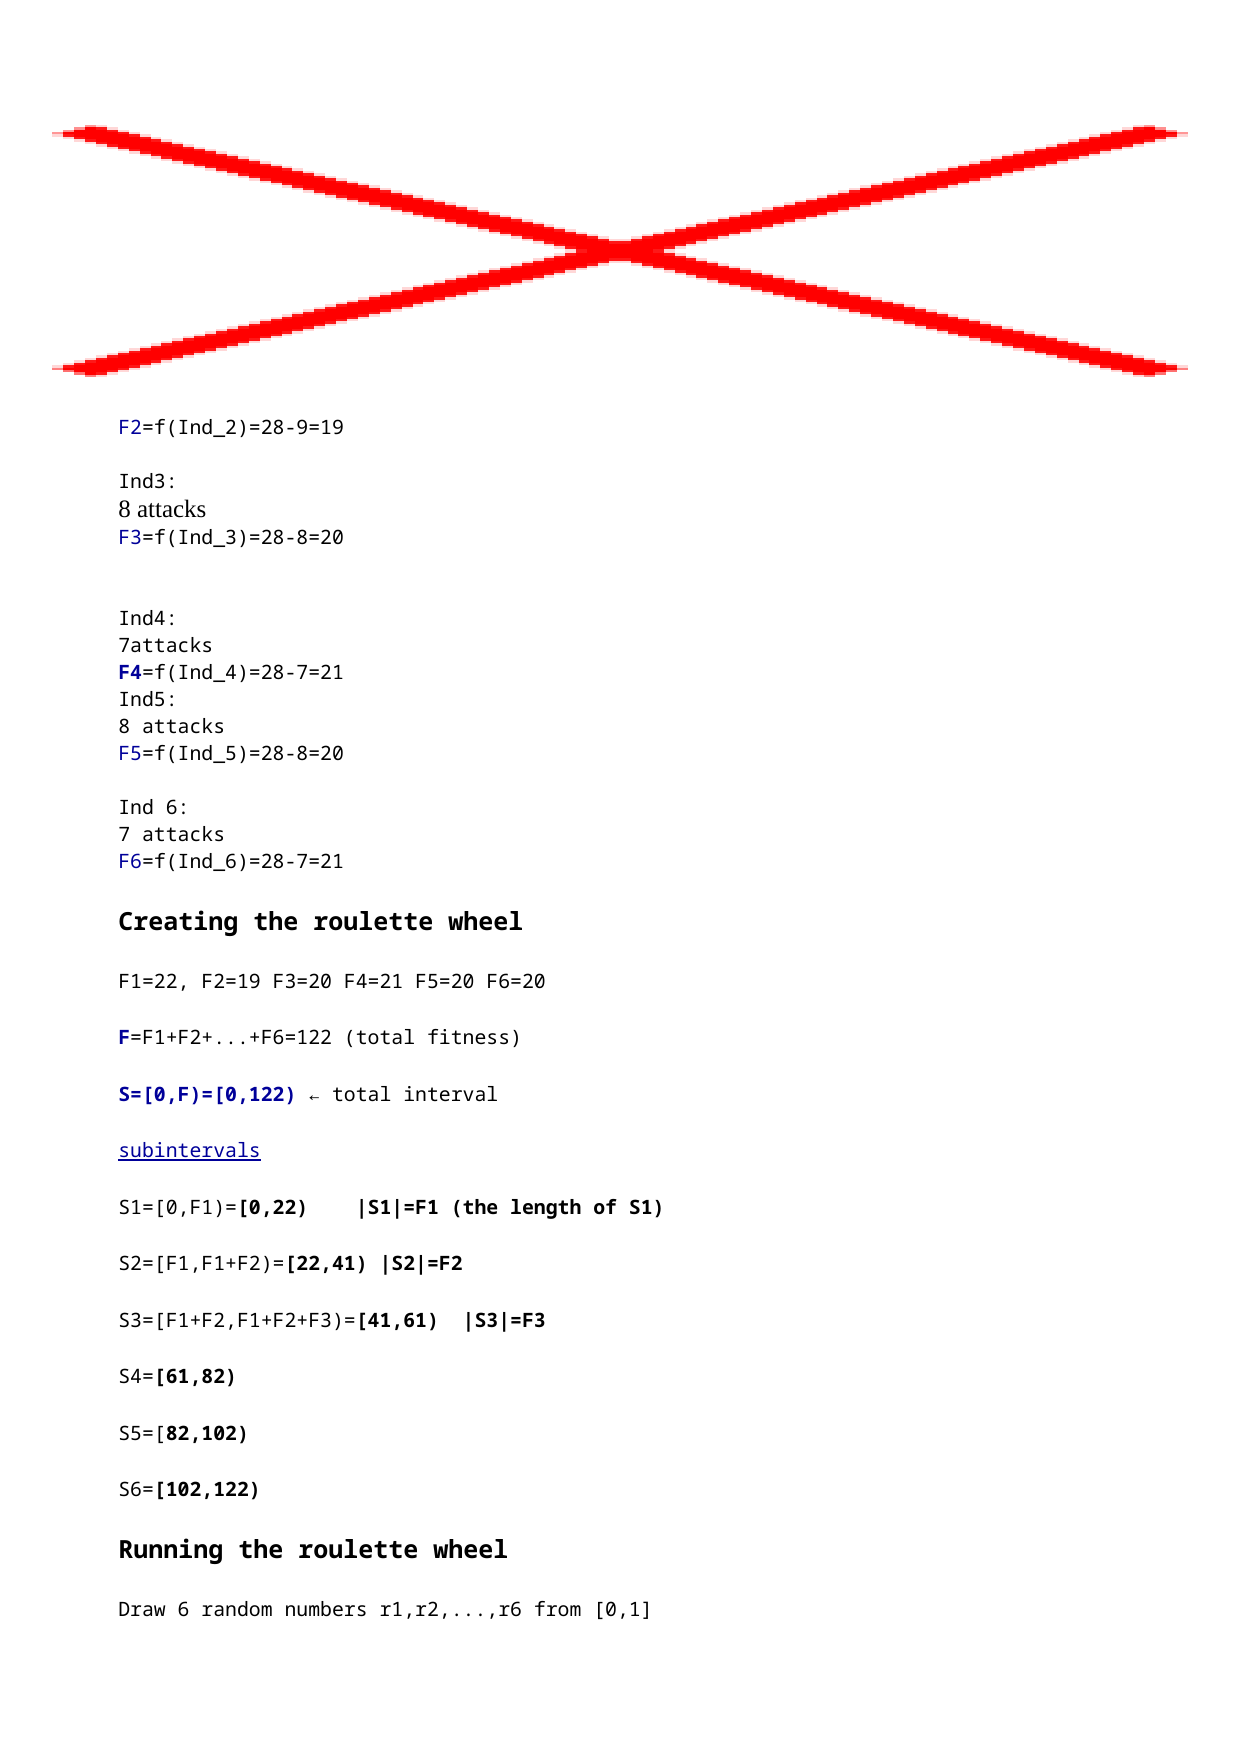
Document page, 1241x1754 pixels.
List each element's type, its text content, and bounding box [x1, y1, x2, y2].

text S2=[F1,F1+F2)=[22,41) |S2|=F2 [118, 1249, 1122, 1276]
text 7attacks [118, 631, 1122, 658]
text F3=f(Ind_3)=28-8=20 [118, 523, 1122, 550]
text S6=[102,122) [118, 1475, 1122, 1502]
text F1=22, F2=19 F3=20 F4=21 F5=20 F6=20 [118, 967, 1122, 994]
text Ind 6: [118, 793, 1122, 820]
text subintervals [118, 1136, 1122, 1163]
text 8 attacks [118, 712, 1122, 739]
text F2=f(Ind_2)=28-9=19 [118, 414, 1122, 441]
text F=F1+F2+...+F6=122 (total fitness) [118, 1023, 1122, 1051]
text Running the roulette wheel [118, 1532, 1122, 1566]
text 7 attacks [118, 820, 1122, 847]
text S4=[61,82) [118, 1362, 1122, 1389]
text Ind3: [118, 468, 1122, 494]
text F6=f(Ind_6)=28-7=21 [118, 847, 1122, 874]
text S5=[82,102) [118, 1419, 1122, 1446]
text S3=[F1+F2,F1+F2+F3)=[41,61) |S3|=F3 [118, 1306, 1122, 1333]
text Draw 6 random numbers r1,r2,...,r6 from [0,1] [118, 1595, 1122, 1622]
text 8 attacks [118, 494, 1122, 523]
text F4=f(Ind_4)=28-7=21 [118, 658, 1122, 685]
text Ind4: [118, 604, 1122, 631]
text S1=[0,F1)=[0,22) |S1|=F1 (the length of S1) [118, 1193, 1122, 1220]
text Ind5: [118, 685, 1122, 712]
text Creating the roulette wheel [118, 903, 1122, 938]
text S=[0,F)=[0,122) ← total interval [118, 1080, 1122, 1107]
text F5=f(Ind_5)=28-8=20 [118, 739, 1122, 766]
